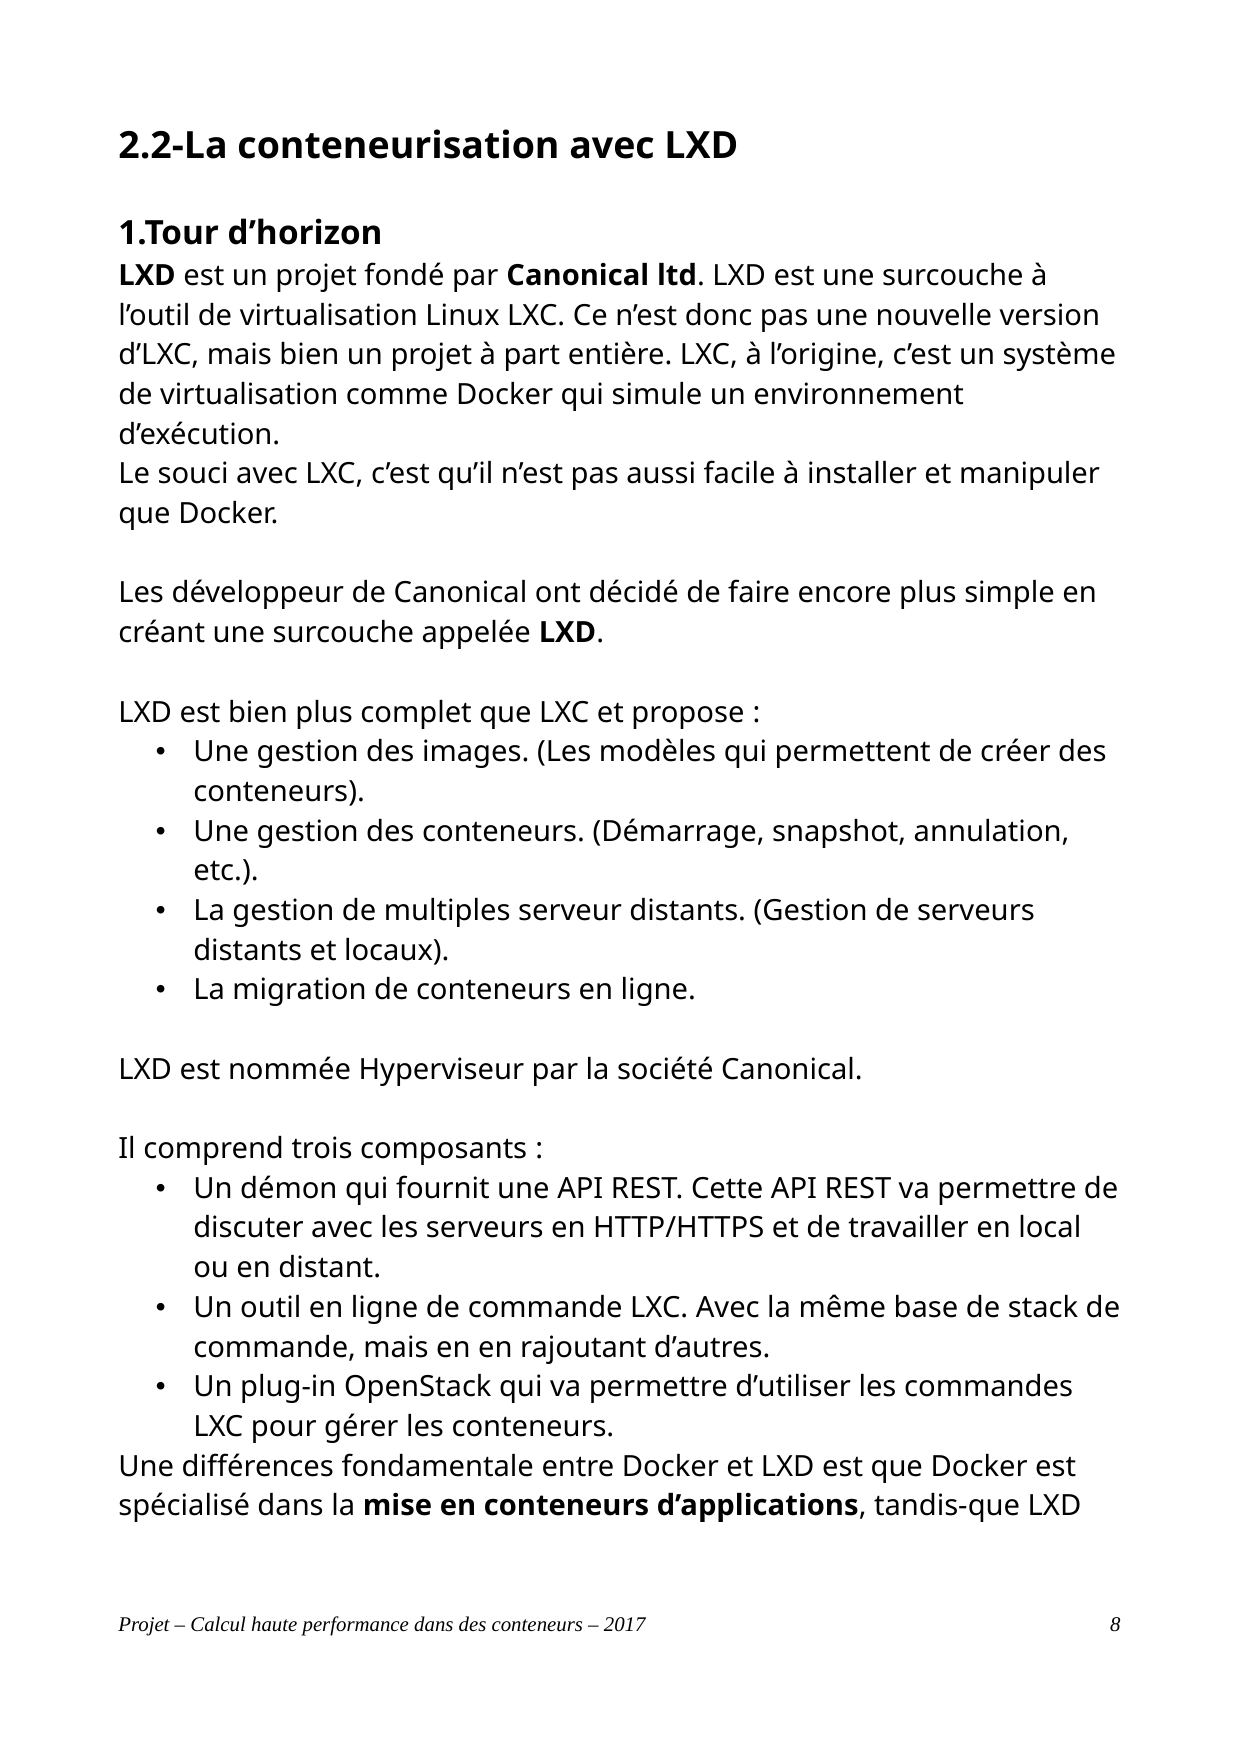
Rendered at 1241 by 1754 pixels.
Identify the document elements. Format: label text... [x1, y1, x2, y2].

text Le souci avec LXC, c’est qu’il n’est pas aussi facile à installer et manipuler que Docker. [118, 453, 1122, 532]
list Un outil en ligne de commande LXC. Avec la même base de stack de commande, mais en en rajoutant d’autres. [156, 1286, 1122, 1366]
text Les développeur de Canonical ont décidé de faire encore plus simple en créant une surcouche appelée LXD. [118, 572, 1122, 651]
list Une gestion des conteneurs. (Démarrage, snapshot, annulation, etc.). [156, 810, 1122, 889]
list La gestion de multiples serveur distants. (Gestion de serveurs distants et locaux). [156, 889, 1122, 969]
text Il comprend trois composants : [118, 1088, 1122, 1167]
list Une gestion des images. (Les modèles qui permettent de créer des conteneurs). [156, 731, 1122, 810]
text LXD est bien plus complet que LXC et propose : [118, 691, 1122, 731]
list La migration de conteneurs en ligne. [156, 969, 1122, 1008]
list Un démon qui fournit une API REST. Cette API REST va permettre de discuter avec les serveurs en HTTP/HTTPS et de travailler en local ou en distant. [156, 1167, 1122, 1286]
text Une différences fondamentale entre Docker et LXD est que Docker est spécialisé dans la mise en conteneurs d’applications, tandis-que LXD [118, 1445, 1122, 1524]
text 2.2-La conteneurisation avec LXD [118, 118, 1122, 169]
text LXD est nommée Hyperviseur par la société Canonical. [118, 1048, 1122, 1088]
list Un plug-in OpenStack qui va permettre d’utiliser les commandes LXC pour gérer les conteneurs. [156, 1366, 1122, 1445]
text LXD est un projet fondé par Canonical ltd. LXD est une surcouche à l’outil de virtualisation Linux LXC. Ce n’est donc pas une nouvelle version d’LXC, mais bien un projet à part entière. LXC, à l’origine, c’est un système de virtualisation comme Docker qui simule un environnement d’exécution. [118, 254, 1122, 453]
text 1.Tour d’horizon [118, 209, 1122, 254]
